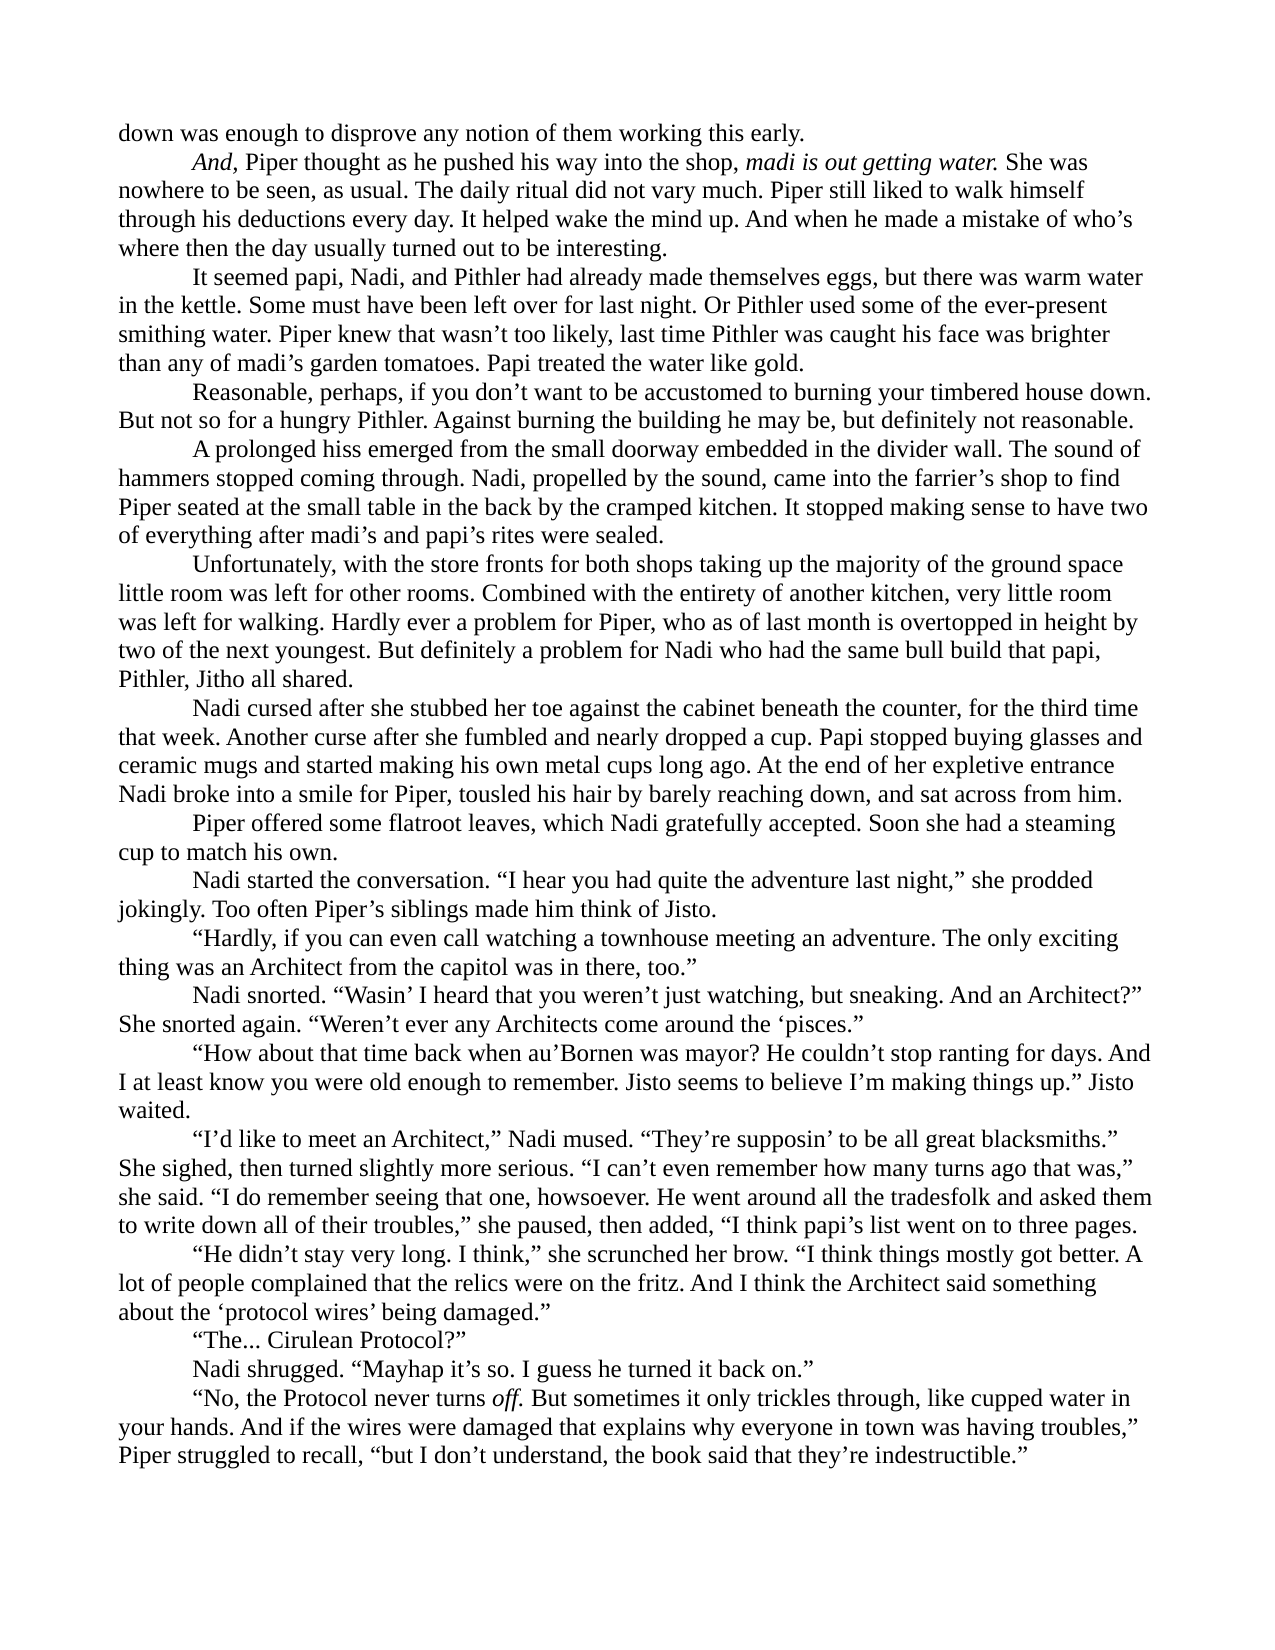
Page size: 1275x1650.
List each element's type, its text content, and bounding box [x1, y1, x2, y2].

text “I’d like to meet an Architect,” Nadi mused. “They’re supposin’ to be all great blacksmiths.” She sighed, then turned slightly more serious. “I can’t even remember how many turns ago that was,” she said. “I do remember seeing that one, howsoever. He went around all the tradesfolk and asked them to write down all of their troubles,” she paused, then added, “I think papi’s list went on to three pages. [118, 1124, 1157, 1239]
text “The... Cirulean Protocol?” [118, 1326, 1157, 1354]
text It seemed papi, Nadi, and Pithler had already made themselves eggs, but there was warm water in the kettle. Some must have been left over for last night. Or Pithler used some of the ever-present smithing water. Piper knew that wasn’t too likely, last time Pithler was caught his face was brighter than any of madi’s garden tomatoes. Papi treated the water like gold. [118, 262, 1157, 377]
text Nadi shrugged. “Mayhap it’s so. I guess he turned it back on.” [118, 1354, 1157, 1383]
text down was enough to disprove any notion of them working this early. And, Piper thought as he pushed his way into the shop, madi is out getting water. She was nowhere to be seen, as usual. The daily ritual did not vary much. Piper still liked to walk himself through his deductions every day. It helped wake the mind up. And when he made a mistake of who’s where then the day usually turned out to be interesting. [118, 118, 1157, 262]
text “Hardly, if you can even call watching a townhouse meeting an adventure. The only exciting thing was an Architect from the capitol was in there, too.” [118, 923, 1157, 981]
text Piper offered some flatroot leaves, which Nadi gratefully accepted. Soon she had a steaming cup to match his own. [118, 808, 1157, 866]
text Nadi cursed after she stubbed her toe against the cabinet beneath the counter, for the third time that week. Another curse after she fumbled and nearly dropped a cup. Papi stopped buying glasses and ceramic mugs and started making his own metal cups long ago. At the end of her expletive entrance Nadi broke into a smile for Piper, tousled his hair by barely reaching down, and sat across from him. [118, 693, 1157, 808]
text Reasonable, perhaps, if you don’t want to be accustomed to burning your timbered house down. But not so for a hungry Pithler. Against burning the building he may be, but definitely not reasonable. [118, 377, 1157, 434]
text Unfortunately, with the store fronts for both shops taking up the majority of the ground space little room was left for other rooms. Combined with the entirety of another kitchen, very little room was left for walking. Hardly ever a problem for Piper, who as of last month is overtopped in height by two of the next youngest. But definitely a problem for Nadi who had the same bull build that papi, Pithler, Jitho all shared. [118, 549, 1157, 693]
text Nadi snorted. “Wasin’ I heard that you weren’t just watching, but sneaking. And an Architect?” She snorted again. “Weren’t ever any Architects come around the ‘pisces.” [118, 981, 1157, 1038]
text “No, the Protocol never turns off. But sometimes it only trickles through, like cupped water in your hands. And if the wires were damaged that explains why everyone in town was having troubles,” Piper struggled to recall, “but I don’t understand, the book said that they’re indestructible.” [118, 1383, 1157, 1469]
text “He didn’t stay very long. I think,” she scrunched her brow. “I think things mostly got better. A lot of people complained that the relics were on the fritz. And I think the Architect said something about the ‘protocol wires’ being damaged.” [118, 1239, 1157, 1326]
text Nadi started the conversation. “I hear you had quite the adventure last night,” she prodded jokingly. Too often Piper’s siblings made him think of Jisto. [118, 866, 1157, 923]
text “How about that time back when au’Bornen was mayor? He couldn’t stop ranting for days. And I at least know you were old enough to remember. Jisto seems to believe I’m making things up.” Jisto waited. [118, 1038, 1157, 1124]
text A prolonged hiss emerged from the small doorway embedded in the divider wall. The sound of hammers stopped coming through. Nadi, propelled by the sound, came into the farrier’s shop to find Piper seated at the small table in the back by the cramped kitchen. It stopped making sense to have two of everything after madi’s and papi’s rites were sealed. [118, 434, 1157, 549]
